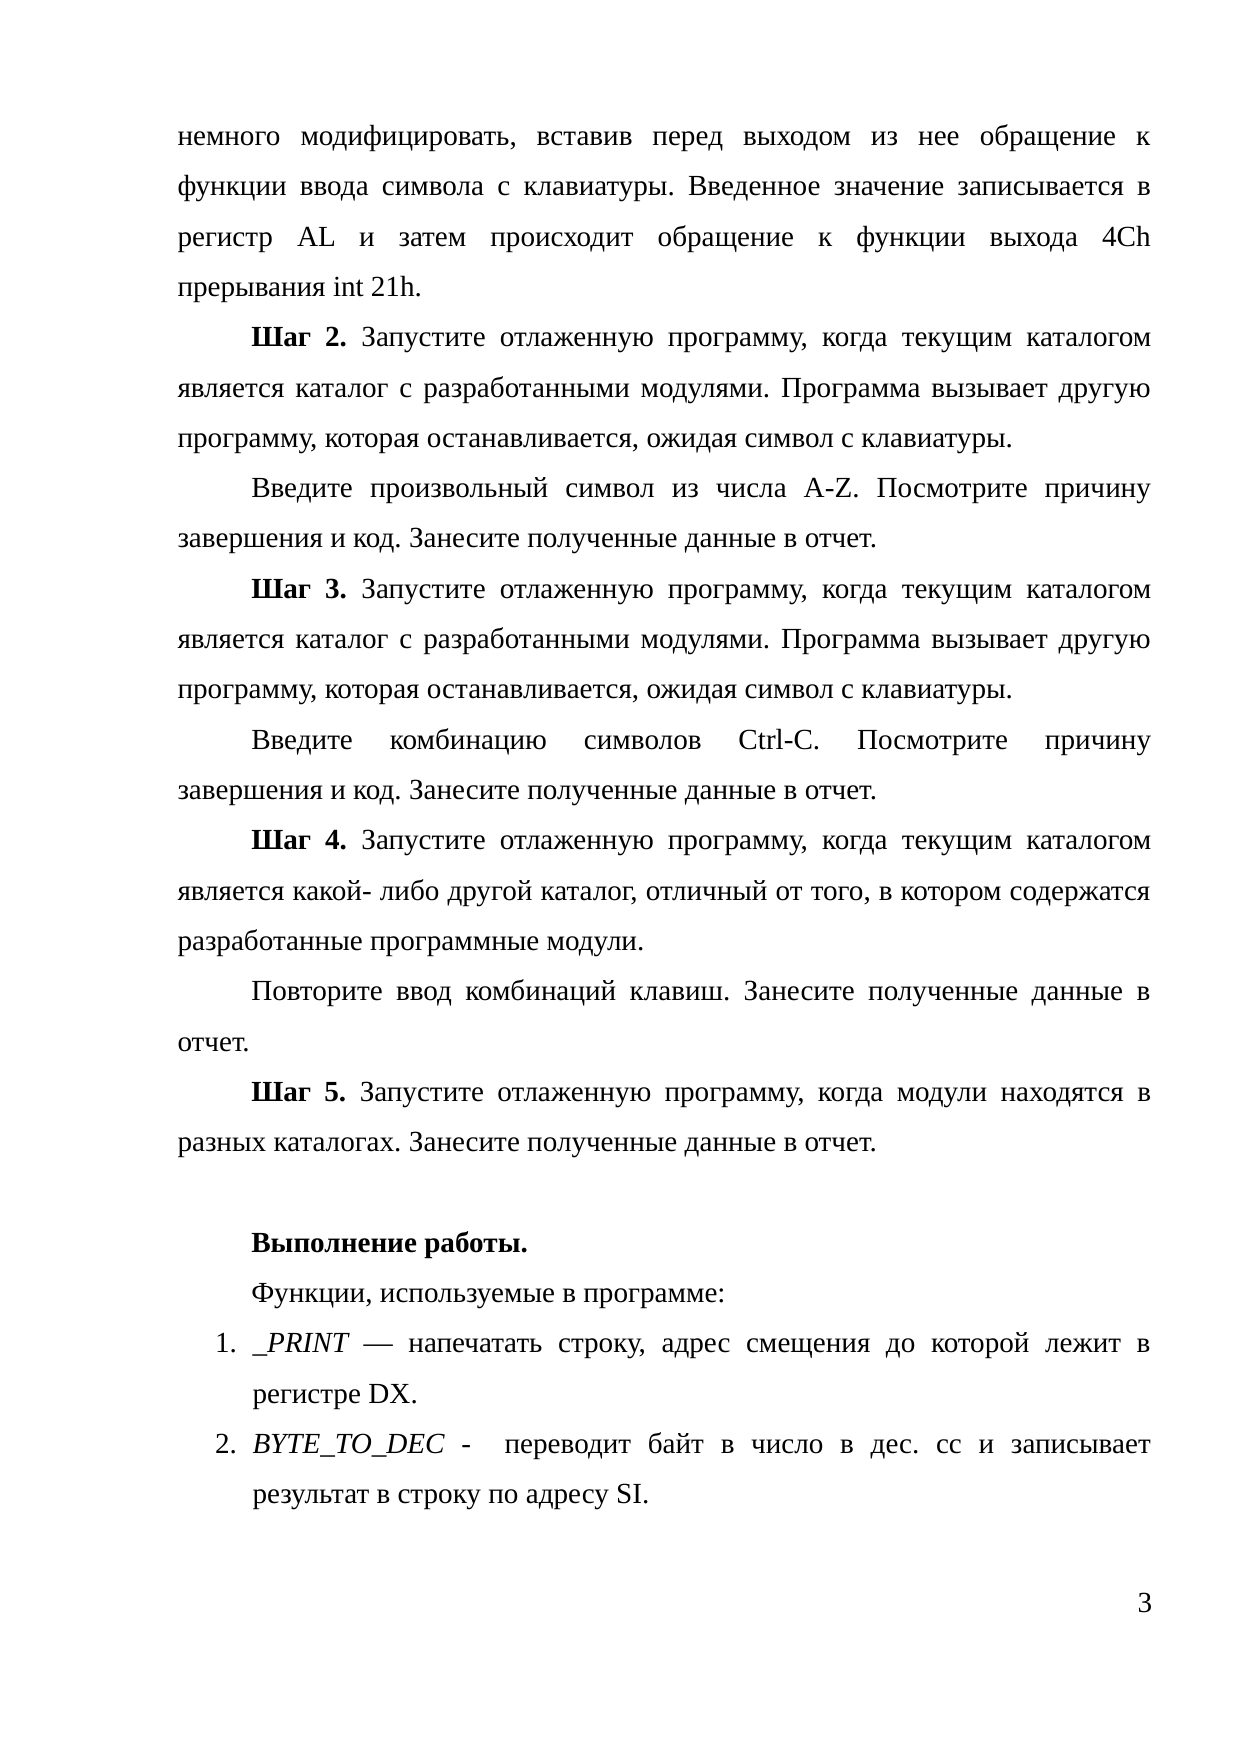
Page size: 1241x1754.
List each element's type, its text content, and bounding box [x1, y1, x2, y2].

text Введите комбинацию символов Ctrl-C. Посмотрите причину завершения и код. Занесите полученные данные в отчет. [177, 722, 1152, 806]
text Шаг 4. Запустите отлаженную программу, когда текущим каталогом является какой- либо другой каталог, отличный от того, в котором содержатся разработанные программные модули. [177, 822, 1152, 957]
list _PRINT — напечатать строку, адрес смещения до которой лежит в регистре DX. [215, 1326, 1152, 1409]
subtitle Выполнение работы. [177, 1225, 1152, 1258]
text Шаг 3. Запустите отлаженную программу, когда текущим каталогом является каталог с разработанными модулями. Программа вызывает другую программу, которая останавливается, ожидая символ с клавиатуры. [177, 571, 1152, 705]
text немного модифицировать, вставив перед выходом из нее обращение к функции ввода символа с клавиатуры. Введенное значение записывается в регистр AL и затем происходит обращение к функции выхода 4Сh прерывания int 21h. [177, 118, 1152, 303]
text Шаг 5. Запустите отлаженную программу, когда модули находятся в разных каталогах. Занесите полученные данные в отчет. [177, 1074, 1152, 1158]
list BYTE_TO_DEC - переводит байт в число в дес. сс и записывает результат в строку по адресу SI. [215, 1426, 1152, 1510]
text Введите произвольный символ из числа A-Z. Посмотрите причину завершения и код. Занесите полученные данные в отчет. [177, 470, 1152, 554]
text Шаг 2. Запустите отлаженную программу, когда текущим каталогом является каталог с разработанными модулями. Программа вызывает другую программу, которая останавливается, ожидая символ с клавиатуры. [177, 319, 1152, 453]
text Функции, используемые в программе: [177, 1275, 1152, 1309]
text Повторите ввод комбинаций клавиш. Занесите полученные данные в отчет. [177, 973, 1152, 1057]
